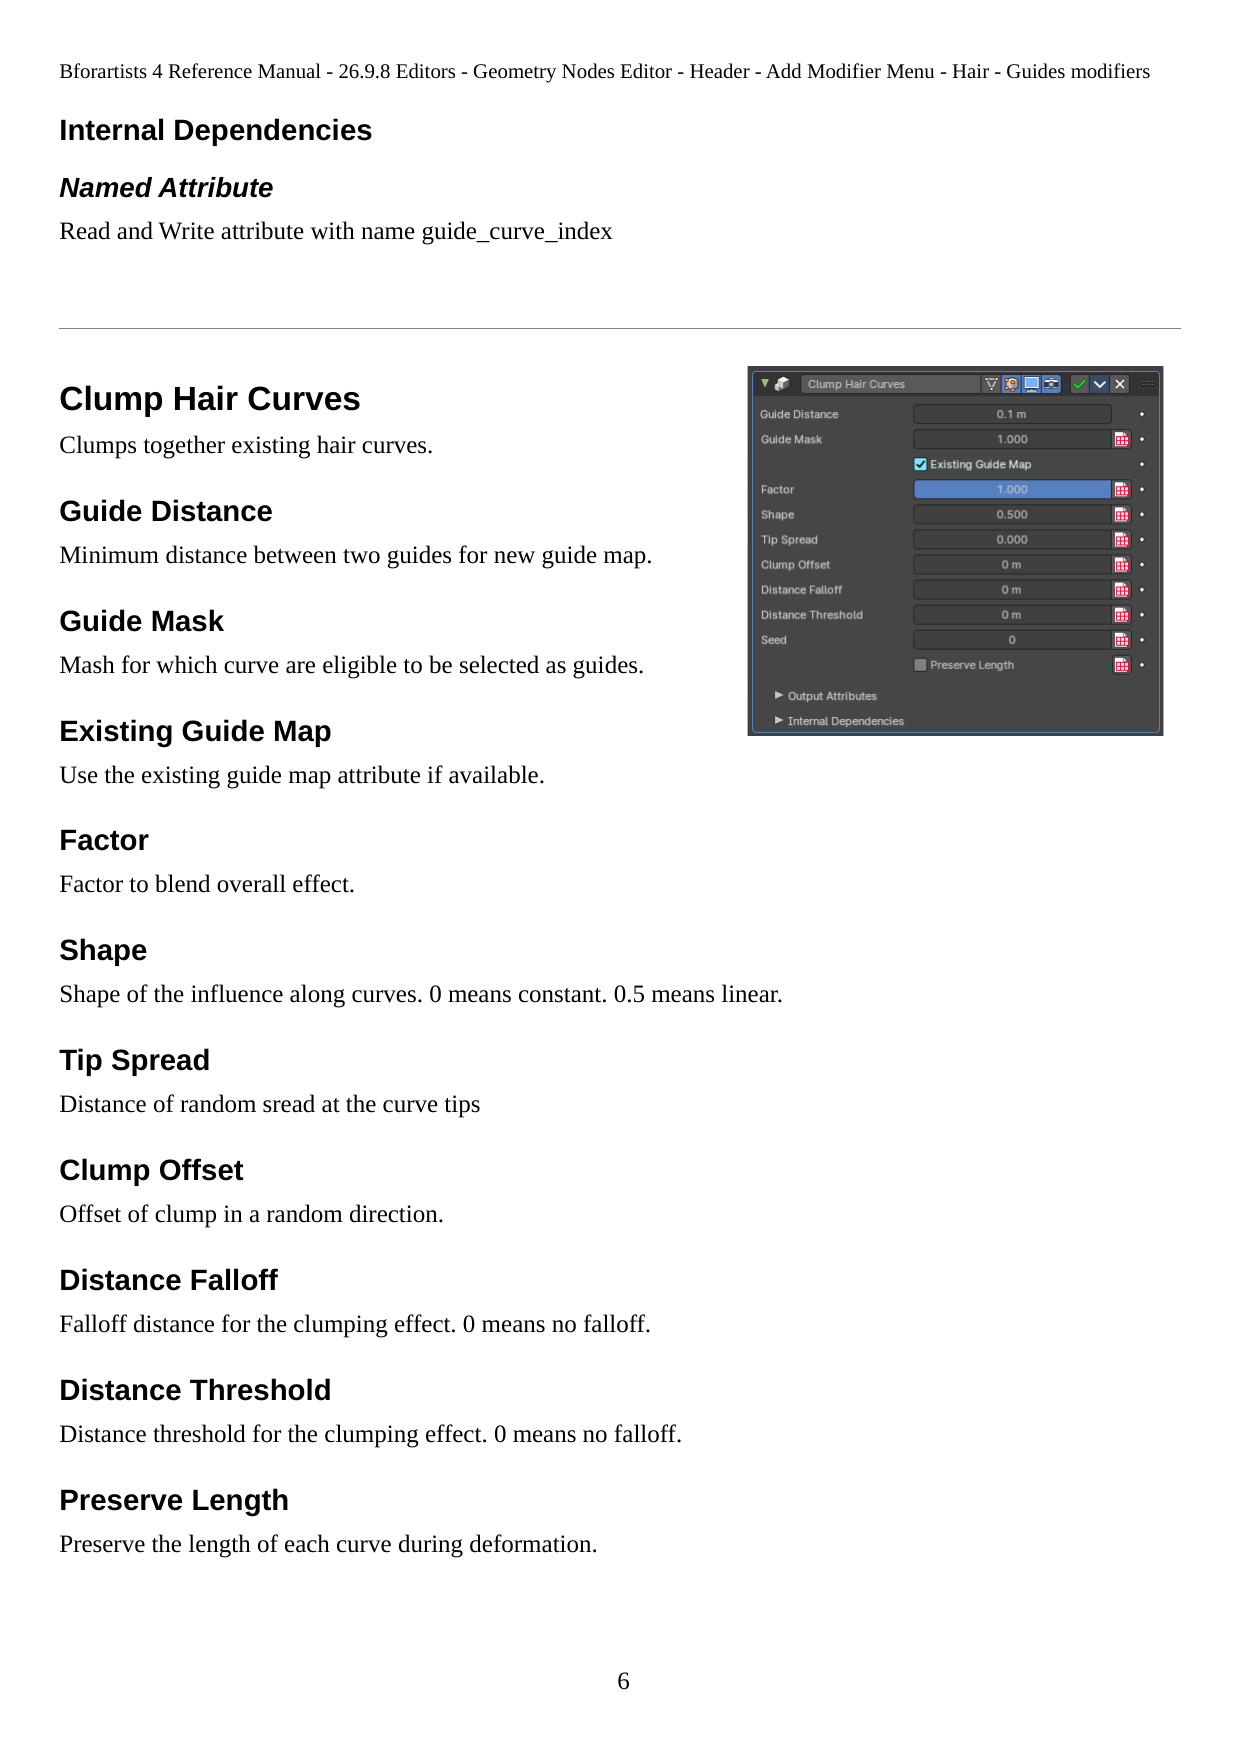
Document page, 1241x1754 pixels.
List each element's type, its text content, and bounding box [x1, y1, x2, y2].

subtitle [1164, 603, 1181, 637]
subtitle Clump Offset [59, 1153, 1181, 1187]
subtitle Factor [59, 823, 1181, 857]
subtitle [1164, 494, 1181, 527]
text Falloff distance for the clumping effect. 0 means no falloff. [59, 1309, 1181, 1338]
subtitle Guide Distance [59, 494, 747, 527]
text Offset of clump in a random direction. [59, 1199, 1181, 1228]
text Distance of random sread at the curve tips [59, 1089, 1181, 1118]
text Factor to blend overall effect. [59, 869, 1181, 898]
subtitle Preserve Length [59, 1483, 1181, 1516]
subtitle Guide Mask [59, 603, 747, 637]
subtitle Named Attribute [59, 171, 1181, 203]
text Read and Write attribute with name guide_curve_index [59, 216, 1181, 244]
text Clumps together existing hair curves. [59, 430, 747, 459]
subtitle Distance Threshold [59, 1373, 1181, 1407]
subtitle Shape [59, 933, 1181, 967]
text Minimum distance between two guides for new guide map. [59, 540, 747, 569]
picture [747, 366, 1164, 736]
subtitle Tip Spread [59, 1043, 1181, 1077]
subtitle Existing Guide Map [59, 713, 1181, 747]
text Mash for which curve are eligible to be selected as guides. [59, 650, 747, 678]
text Distance threshold for the clumping effect. 0 means no falloff. [59, 1419, 1181, 1448]
text Preserve the length of each curve during deformation. [59, 1529, 1181, 1558]
text Shape of the influence along curves. 0 means constant. 0.5 means linear. [59, 979, 1181, 1008]
subtitle [1164, 379, 1181, 417]
subtitle Clump Hair Curves [59, 379, 747, 417]
subtitle Distance Falloff [59, 1263, 1181, 1297]
subtitle Internal Dependencies [59, 113, 1181, 146]
text Use the existing guide map attribute if available. [59, 760, 1181, 788]
